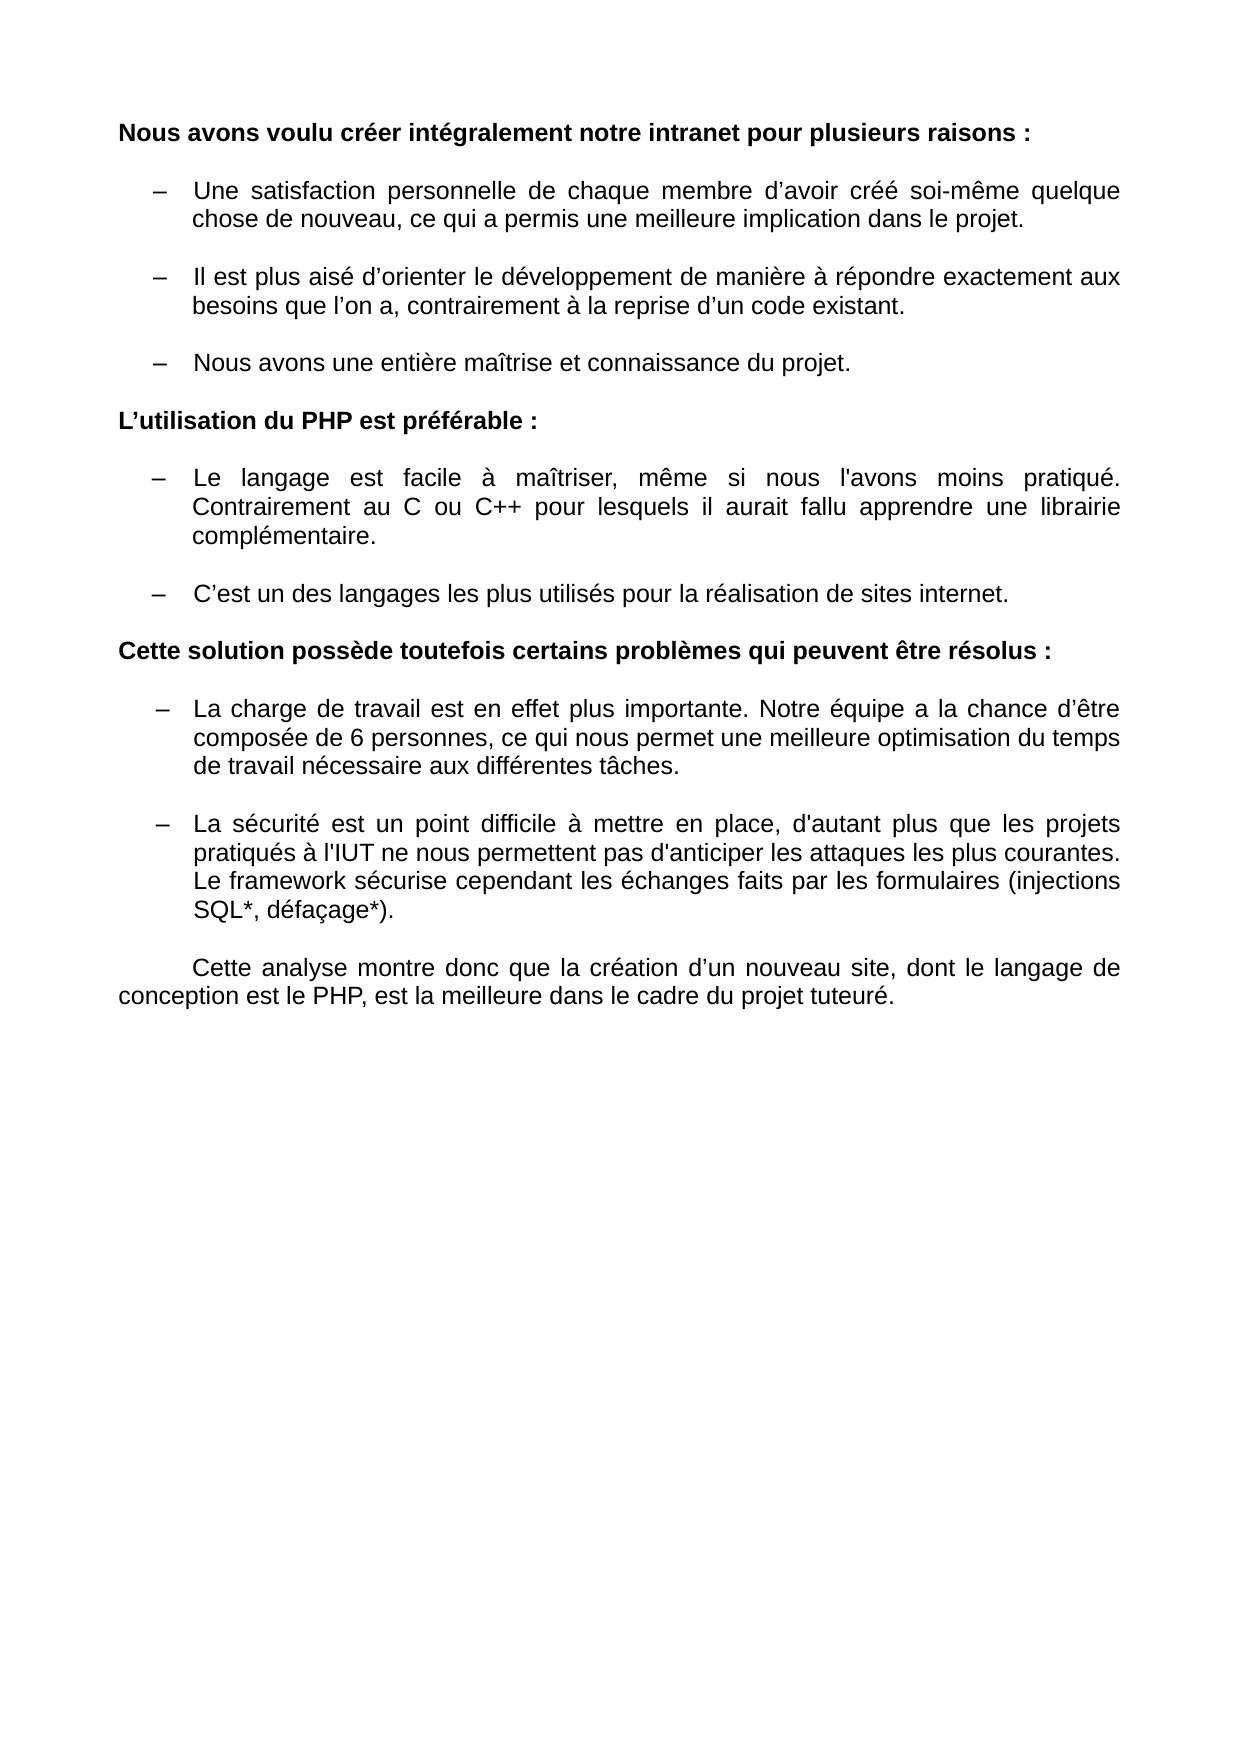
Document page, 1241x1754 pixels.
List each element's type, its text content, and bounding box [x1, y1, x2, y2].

text Cette solution possède toutefois certains problèmes qui peuvent être résolus : [118, 636, 1122, 665]
text Nous avons voulu créer intégralement notre intranet pour plusieurs raisons : [118, 118, 1122, 147]
text Cette analyse montre donc que la création d’un nouveau site, dont le langage de conception est le PHP, est la meilleure dans le cadre du projet tuteuré. [118, 953, 1122, 1010]
list Une satisfaction personnelle de chaque membre d’avoir créé soi-même quelque chose de nouveau, ce qui a permis une meilleure implication dans le projet. [153, 176, 1122, 233]
list La sécurité est un point difficile à mettre en place, d'autant plus que les projets pratiqués à l'IUT ne nous permettent pas d'anticiper les attaques les plus courantes. Le framework sécurise cependant les échanges faits par les formulaires (injections SQL*, défaçage*). [156, 809, 1122, 924]
list Il est plus aisé d’orienter le développement de manière à répondre exactement aux besoins que l’on a, contrairement à la reprise d’un code existant. [153, 262, 1122, 319]
list Nous avons une entière maîtrise et connaissance du projet. [153, 348, 1122, 377]
list Le langage est facile à maîtriser, même si nous l'avons moins pratiqué. Contrairement au C ou C++ pour lesquels il aurait fallu apprendre une librairie complémentaire. [152, 463, 1122, 550]
list C’est un des langages les plus utilisés pour la réalisation de sites internet. [152, 578, 1122, 607]
text L’utilisation du PHP est préférable : [118, 406, 1122, 435]
list La charge de travail est en effet plus importante. Notre équipe a la chance d’être composée de 6 personnes, ce qui nous permet une meilleure optimisation du temps de travail nécessaire aux différentes tâches. [156, 694, 1122, 780]
